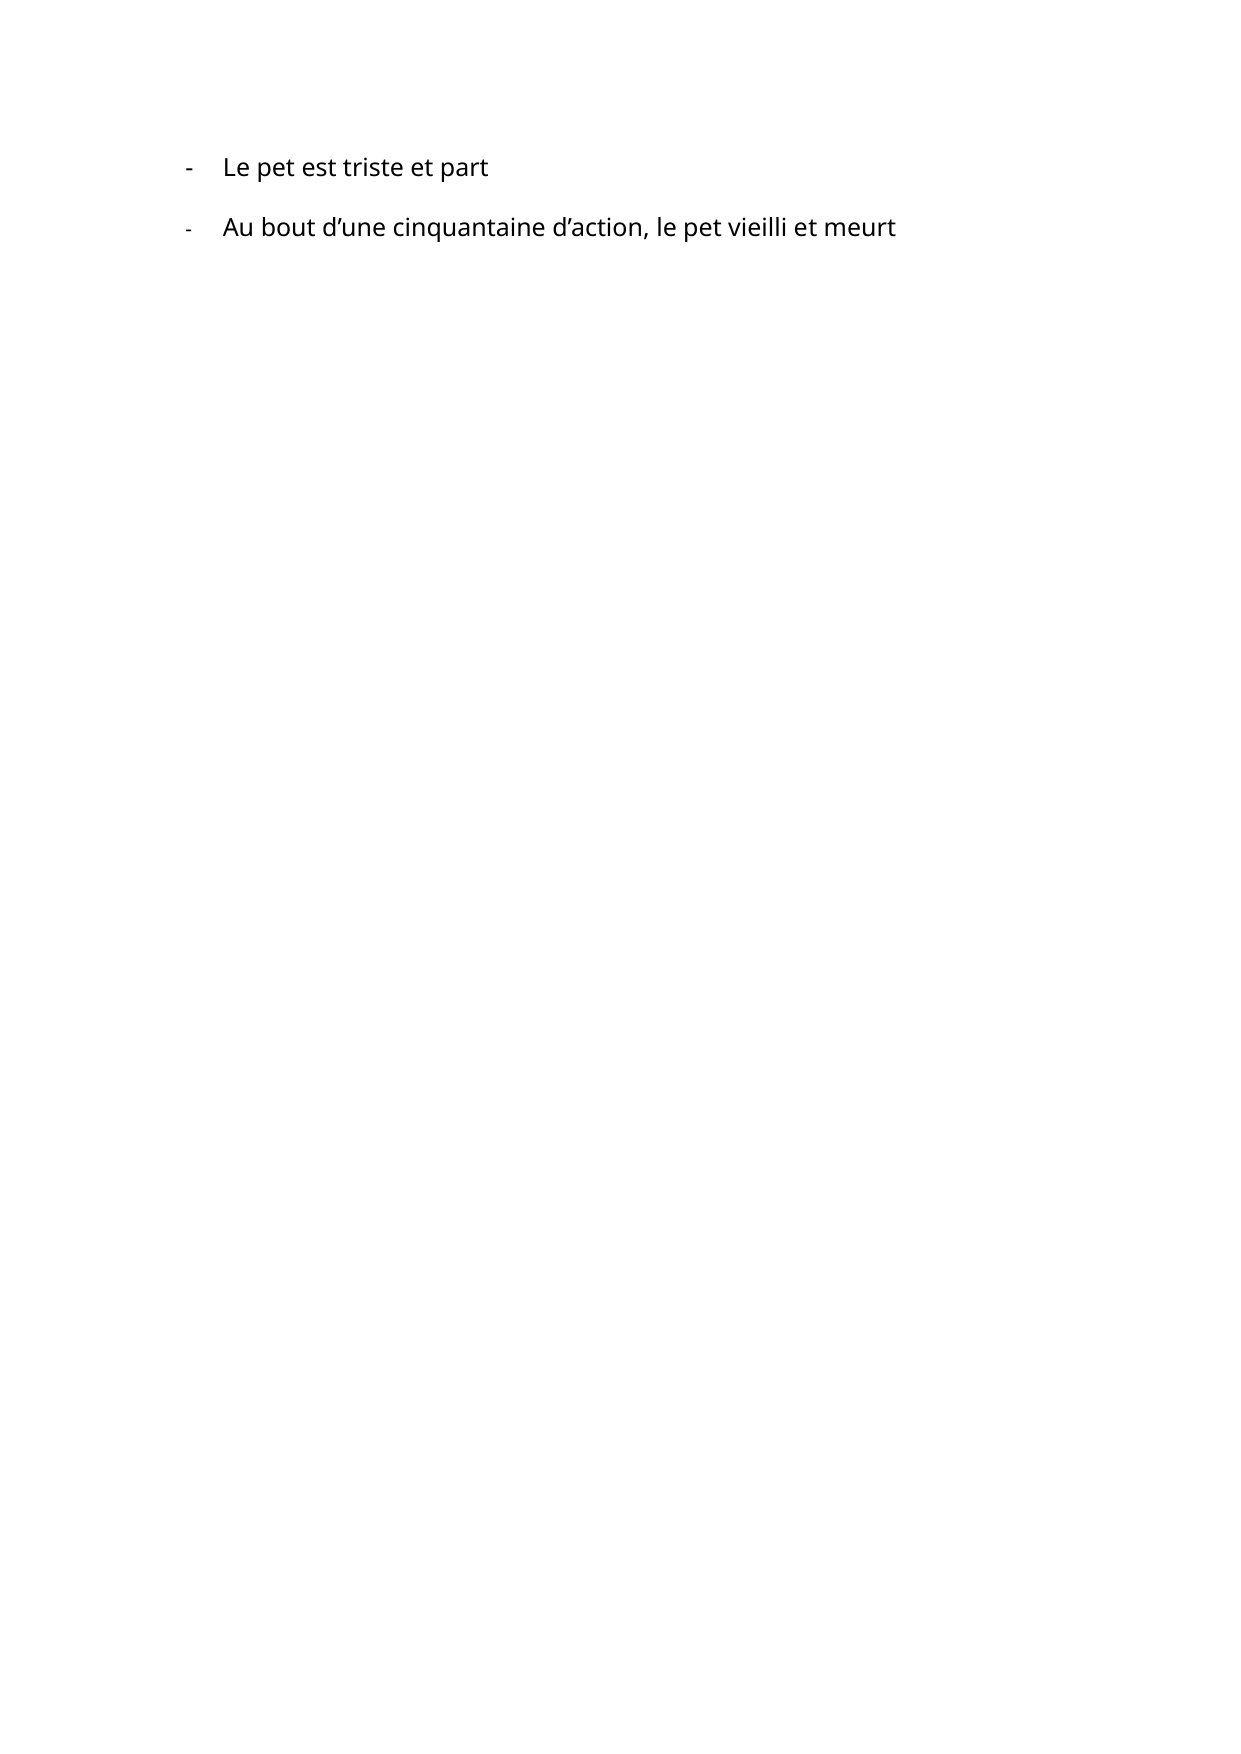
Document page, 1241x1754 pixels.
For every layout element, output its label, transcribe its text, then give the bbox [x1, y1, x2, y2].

list Au bout d’une cinquantaine d’action, le pet vieilli et meurt [185, 210, 1092, 244]
list Le pet est triste et part [185, 150, 1092, 184]
